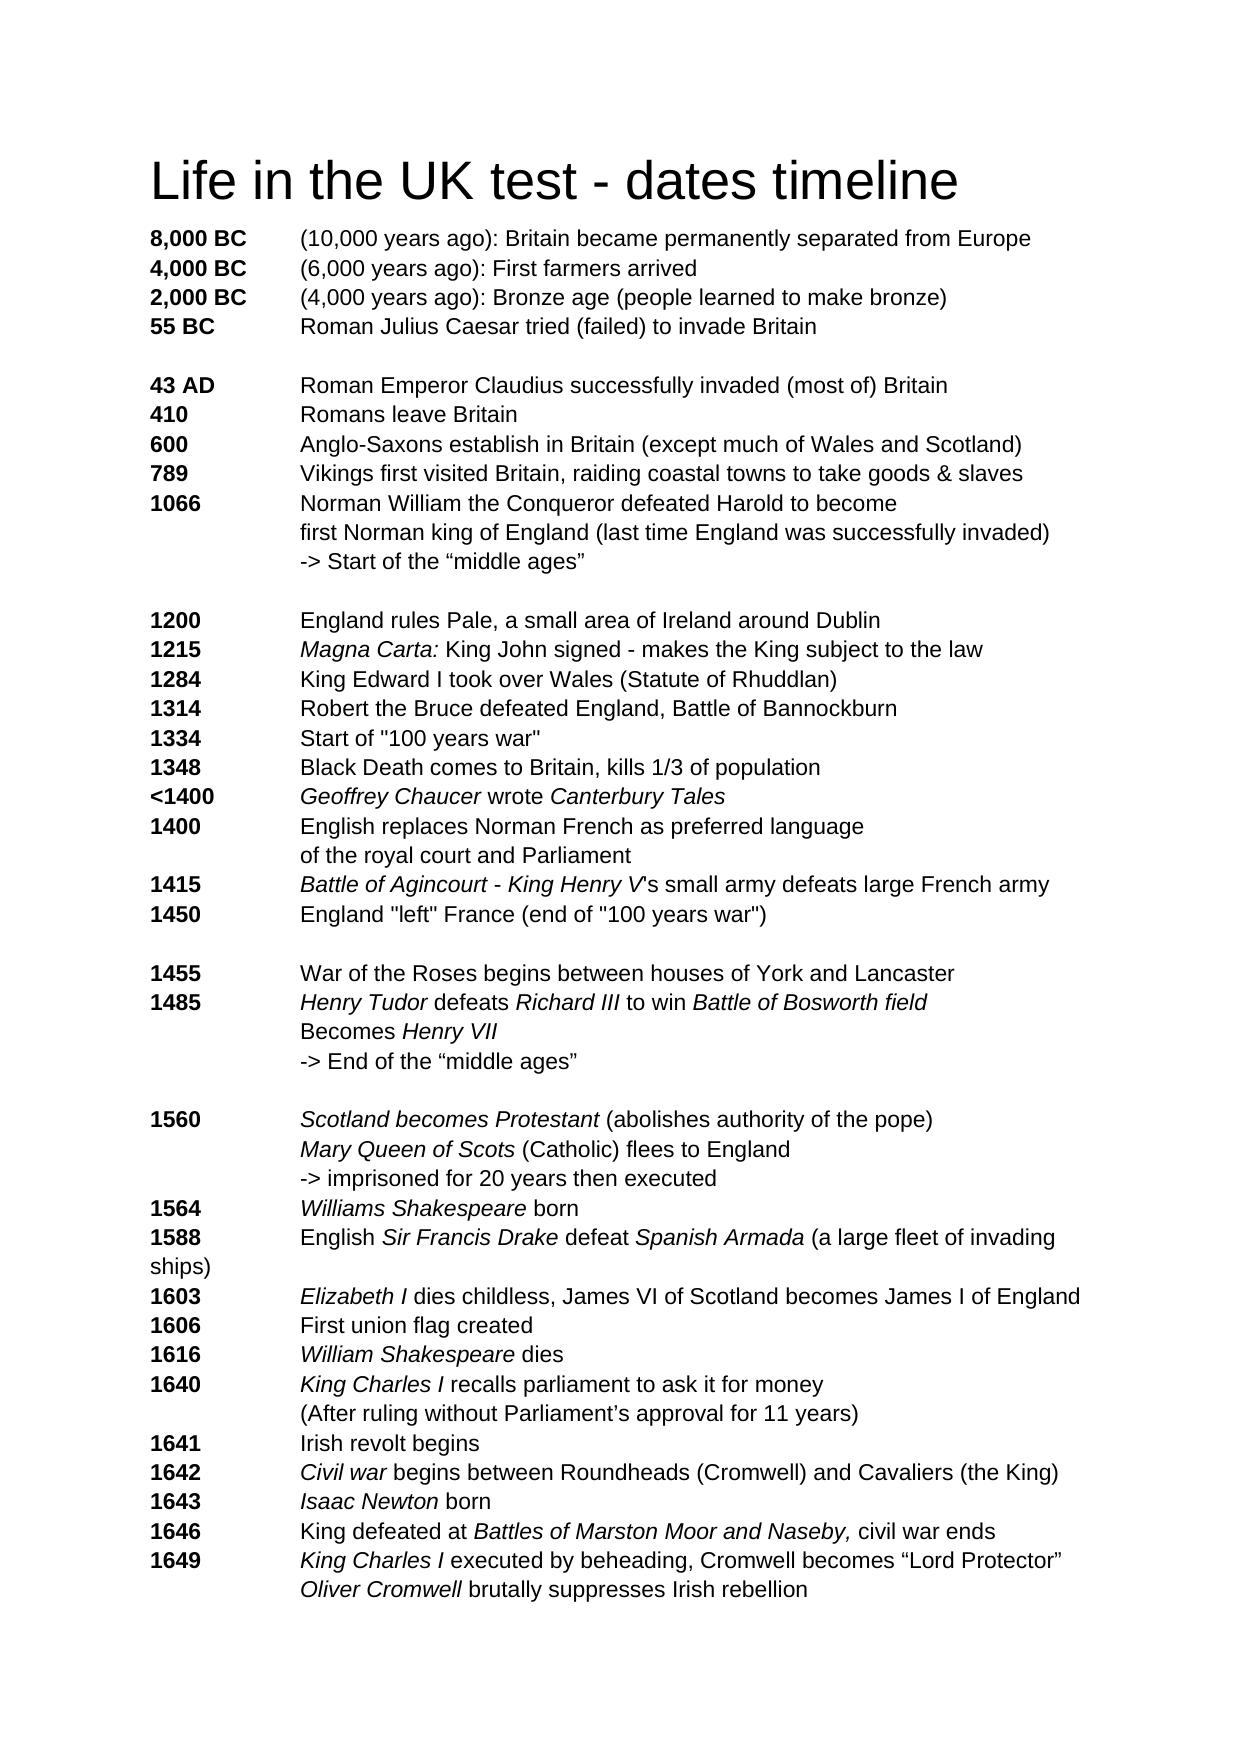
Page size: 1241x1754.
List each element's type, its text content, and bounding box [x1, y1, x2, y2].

text 1640 King Charles I recalls parliament to ask it for money [150, 1371, 1091, 1397]
text 2,000 BC (4,000 years ago): Bronze age (people learned to make bronze) [150, 284, 1091, 310]
text 1200 England rules Pale, a small area of Ireland around Dublin [150, 608, 1091, 633]
text 1603 Elizabeth I dies childless, James VI of Scotland becomes James I of England [150, 1283, 1091, 1309]
text 1642 Civil war begins between Roundheads (Cromwell) and Cavaliers (the King) [150, 1459, 1091, 1485]
text first Norman king of England (last time England was successfully invaded) [225, 519, 1091, 545]
text 1485 Henry Tudor defeats Richard III to win Battle of Bosworth field [150, 989, 1091, 1015]
text 1606 First union flag created [150, 1313, 1091, 1338]
text Becomes Henry VII [150, 1019, 1091, 1044]
text 1616 William Shakespeare dies [150, 1342, 1091, 1368]
text 1643 Isaac Newton born [150, 1489, 1091, 1514]
title Life in the UK test - dates timeline [150, 150, 1091, 211]
text 4,000 BC (6,000 years ago): First farmers arrived [150, 255, 1091, 281]
text (After ruling without Parliament’s approval for 11 years) [150, 1401, 1091, 1426]
text -> End of the “middle ages” [225, 1048, 1091, 1074]
text 1455 War of the Roses begins between houses of York and Lancaster [150, 960, 1091, 986]
text 410 Romans leave Britain [150, 402, 1091, 428]
text 55 BC Roman Julius Caesar tried (failed) to invade Britain [150, 314, 1091, 339]
text 1334 Start of "100 years war" [150, 725, 1091, 751]
text 1560 Scotland becomes Protestant (abolishes authority of the pope) [150, 1107, 1091, 1133]
text 43 AD Roman Emperor Claudius successfully invaded (most of) Britain [150, 373, 1091, 398]
text -> Start of the “middle ages” [225, 549, 1091, 574]
text 1641 Irish revolt begins [150, 1430, 1091, 1456]
text 1400 English replaces Norman French as preferred language [150, 813, 1091, 839]
text 1649 King Charles I executed by beheading, Cromwell becomes “Lord Protector” [150, 1548, 1091, 1573]
text 1284 King Edward I took over Wales (Statute of Rhuddlan) [150, 666, 1091, 692]
text 1314 Robert the Bruce defeated England, Battle of Bannockburn [150, 696, 1091, 721]
text Oliver Cromwell brutally suppresses Irish rebellion [150, 1577, 1091, 1603]
text 1066 Norman William the Conqueror defeated Harold to become [150, 490, 1091, 516]
text 1450 England "left" France (end of "100 years war") [150, 901, 1091, 927]
text 1564 Williams Shakespeare born [150, 1195, 1091, 1221]
text 600 Anglo-Saxons establish in Britain (except much of Wales and Scotland) [150, 431, 1091, 457]
text 1215 Magna Carta: King John signed - makes the King subject to the law [150, 637, 1091, 663]
text 1415 Battle of Agincourt - King Henry V's small army defeats large French army [150, 872, 1091, 898]
text 8,000 BC (10,000 years ago): Britain became permanently separated from Europe [150, 226, 1091, 251]
text of the royal court and Parliament [225, 843, 1091, 868]
text 1588 English Sir Francis Drake defeat Spanish Armada (a large fleet of invading ships) [150, 1224, 1091, 1279]
text 1646 King defeated at Battles of Marston Moor and Naseby, civil war ends [150, 1518, 1091, 1544]
text Mary Queen of Scots (Catholic) flees to England -> imprisoned for 20 years then executed [150, 1136, 1091, 1191]
text <1400 Geoffrey Chaucer wrote Canterbury Tales [150, 784, 1091, 809]
text 1348 Black Death comes to Britain, kills 1/3 of population [150, 754, 1091, 780]
text 789 Vikings first visited Britain, raiding coastal towns to take goods & slaves [150, 461, 1091, 486]
